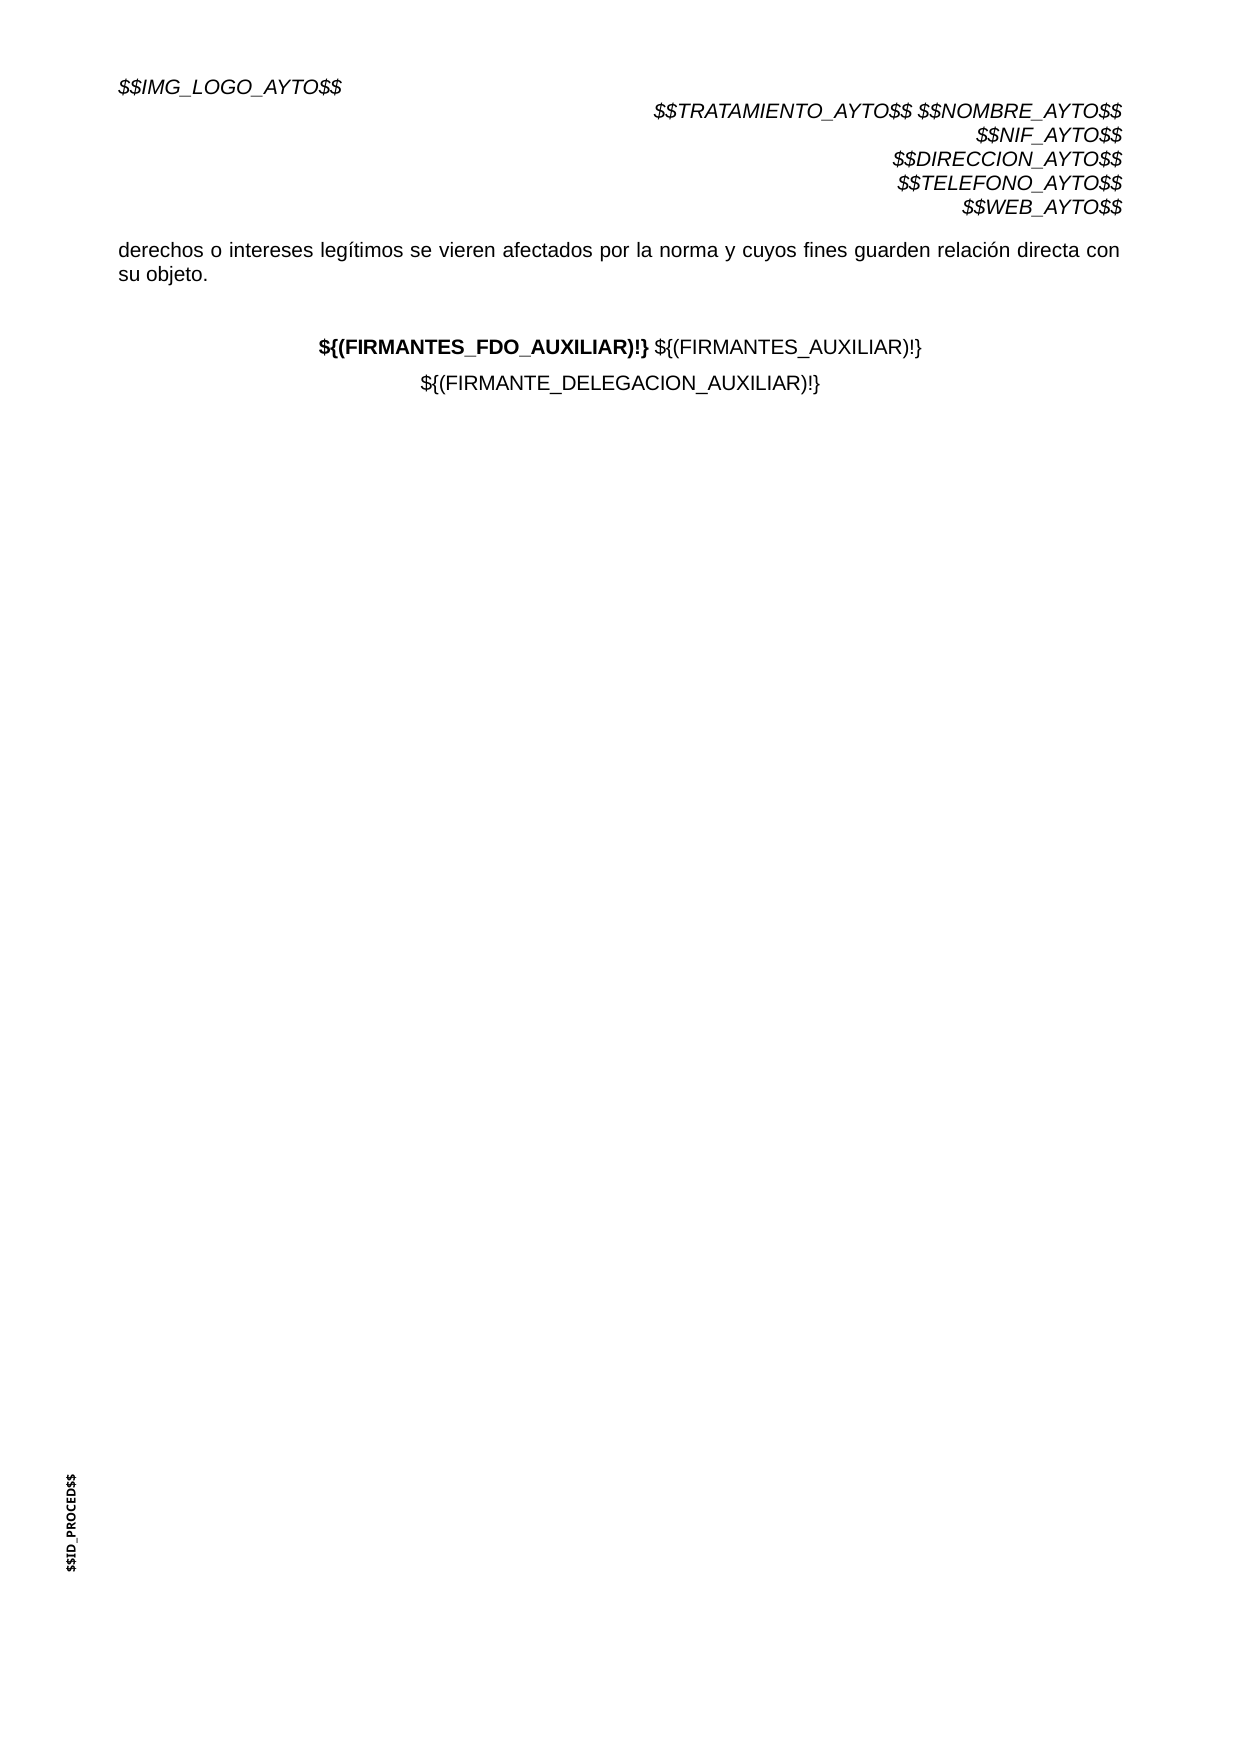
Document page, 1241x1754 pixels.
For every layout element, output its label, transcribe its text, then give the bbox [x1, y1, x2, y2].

text ${(FIRMANTE_DELEGACION_AUXILIAR)!} [118, 371, 1122, 395]
text derechos o intereses legítimos se vieren afectados por la norma y cuyos fines guarden relación directa con su objeto. [118, 238, 1122, 286]
text [#if FIRMANTES!?length > 1] [#assign FIRMANTES_FDO_AUXILIAR="Fdo:"] [#assign FIRMANTES_AUXILIAR=FIRMANTES] [#else] [#assign FIRMANTES_FDO_AUXILIAR="Fdo:"] [#assign FIRMANTES_AUXILIAR="El/La Alcalde/sa"] [/#if] [#if FIRMANTE_DELEGACION!?length > 1] [#assign FIRMANTE_DELEGACION_AUXILIAR=FIRMANTE_DELEGACION] [/#if]${(FIRMANTES_FDO_AUXILIAR)!} ${(FIRMANTES_AUXILIAR)!} [118, 334, 1122, 358]
